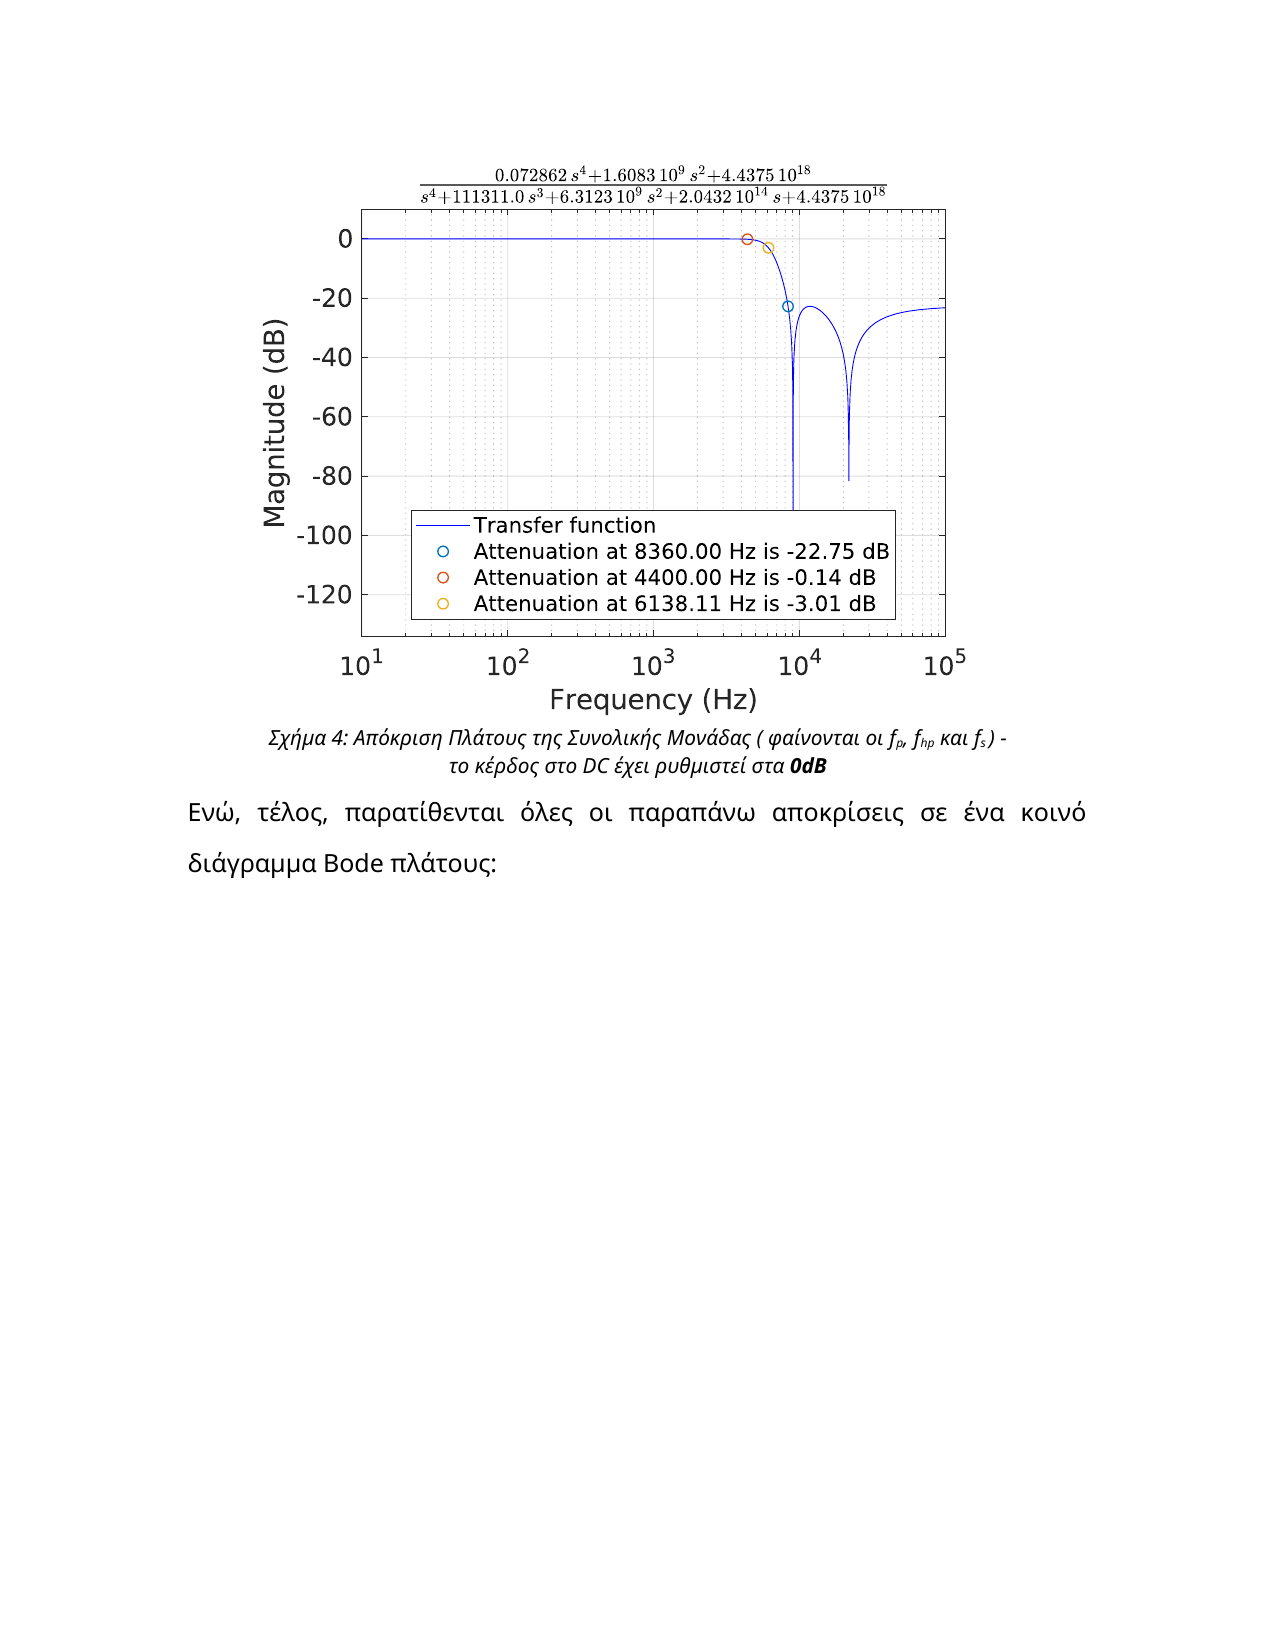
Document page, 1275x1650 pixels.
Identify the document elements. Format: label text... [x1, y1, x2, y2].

text Σχήμα 4: Απόκριση Πλάτους της Συνολικής Μονάδας ( φαίνονται οι fp, fhp και fs ) - το κέρδος στο DC έχει ρυθμιστεί στα 0dB [257, 717, 1018, 780]
text Ενώ, τέλος, παρατίθενται όλες οι παραπάνω αποκρίσεις σε ένα κοινό διάγραμμα Bode πλάτους: [187, 794, 1087, 879]
